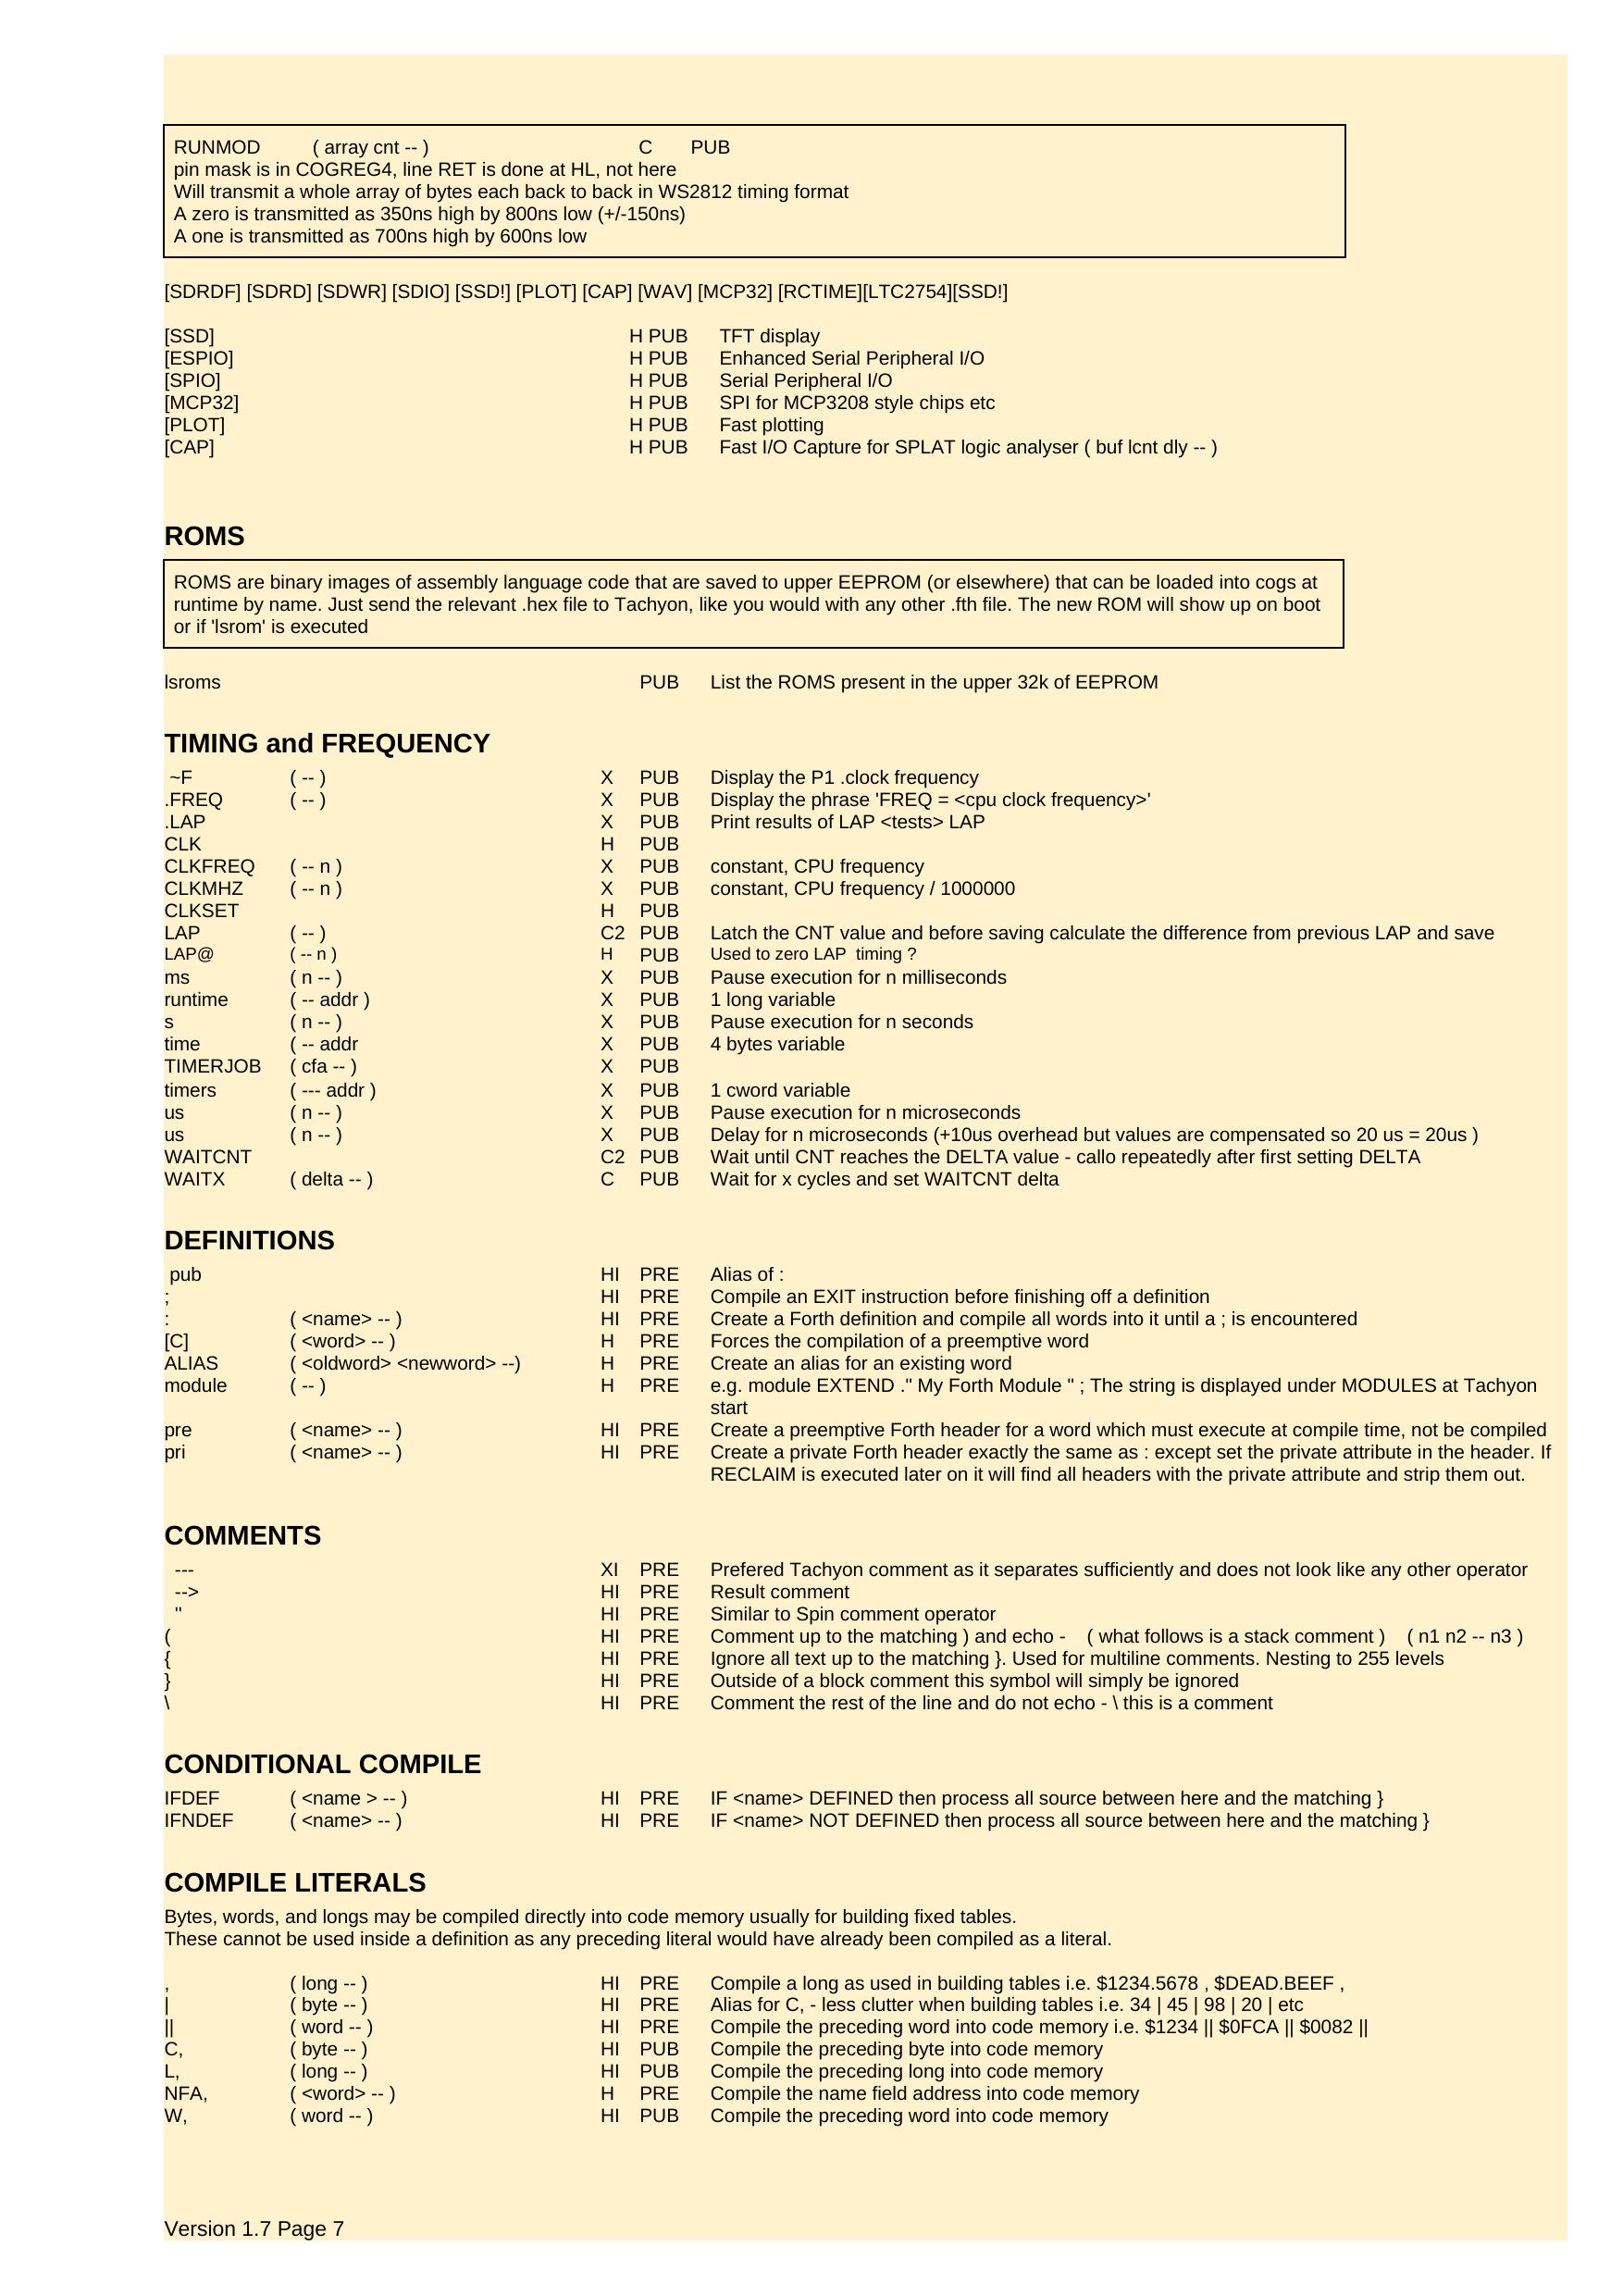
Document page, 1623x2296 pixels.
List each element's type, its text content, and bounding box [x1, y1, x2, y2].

table_header PRE [639, 1787, 711, 1809]
table_cell X [601, 788, 639, 811]
table_cell PUB [639, 1079, 711, 1101]
table_cell PUB [639, 855, 711, 877]
table_cell pri [164, 1441, 290, 1485]
table_cell Wait until CNT reaches the DELTA value - callo repeatedly after first setting DELTA [711, 1146, 1567, 1168]
table_header ( <name > -- ) [290, 1787, 601, 1809]
table_cell X [601, 877, 639, 900]
table_cell PRE [639, 1647, 711, 1669]
text [ESPIO] H PUB Enhanced Serial Peripheral I/O [164, 347, 1567, 369]
table_cell X [601, 1033, 639, 1055]
table_header [290, 1558, 601, 1581]
table_cell Comment the rest of the line and do not echo - \ this is a comment [711, 1692, 1567, 1714]
table_header Compile a long as used in building tables i.e. $1234.5678 , $DEAD.BEEF , [711, 1971, 1567, 1993]
table_cell ( <word> -- ) [290, 2082, 601, 2104]
table_cell module [164, 1374, 290, 1419]
table_cell PRE [639, 1603, 711, 1625]
table_cell us [164, 1123, 290, 1146]
table_cell H [601, 944, 639, 966]
table_cell : [164, 1308, 290, 1330]
table_cell PRE [639, 1419, 711, 1441]
subtitle CONDITIONAL COMPILE [164, 1748, 1567, 1780]
table_cell X [601, 1101, 639, 1123]
table_cell LAP@ [164, 944, 290, 966]
table_cell NFA, [164, 2082, 290, 2104]
subtitle COMPILE LITERALS [164, 1867, 1567, 1897]
table_cell HI [601, 1993, 639, 2016]
text [SDRDF] [SDRD] [SDWR] [SDIO] [SSD!] [PLOT] [CAP] [WAV] [MCP32] [RCTIME][LTC2754][SSD!] [164, 280, 1567, 303]
table_cell PUB [639, 2104, 711, 2127]
text Bytes, words, and longs may be compiled directly into code memory usually for building fixed tables. [164, 1905, 1567, 1927]
table_cell PUB [639, 1011, 711, 1033]
text [CAP] H PUB Fast I/O Capture for SPLAT logic analyser ( buf lcnt dly -- ) [164, 436, 1567, 457]
table_cell [711, 833, 1567, 855]
table_cell PRE [639, 1581, 711, 1603]
table_cell H [601, 1352, 639, 1374]
table_header IF <name> DEFINED then process all source between here and the matching } [711, 1787, 1567, 1809]
subtitle ROMS [164, 520, 1567, 552]
text [SSD] H PUB TFT display [164, 325, 1567, 347]
table_cell Compile the preceding word into code memory [711, 2104, 1567, 2127]
table_cell us [164, 1101, 290, 1123]
table_header HI [601, 1787, 639, 1809]
table_cell timers [164, 1079, 290, 1101]
table_cell ( -- n ) [290, 944, 601, 966]
table_cell [290, 1625, 601, 1647]
table_cell PRE [639, 2016, 711, 2038]
table_header Display the P1 .clock frequency [711, 766, 1567, 788]
table_cell Pause execution for n milliseconds [711, 966, 1567, 988]
table_cell pre [164, 1419, 290, 1441]
table_cell WAITX [164, 1168, 290, 1190]
table_cell HI [601, 2038, 639, 2060]
table_cell CLKFREQ [164, 855, 290, 877]
table_header PRE [639, 1971, 711, 1993]
table_header IFDEF [164, 1787, 290, 1809]
table_header HI [601, 1971, 639, 1993]
table_cell PRE [639, 1441, 711, 1485]
table_cell HI [601, 2060, 639, 2082]
table_cell Forces the compilation of a preemptive word [711, 1330, 1567, 1352]
table_cell HI [601, 1581, 639, 1603]
table_cell HI [601, 1308, 639, 1330]
table_cell CLKMHZ [164, 877, 290, 900]
table_cell ( <name> -- ) [290, 1308, 601, 1330]
table_cell ( -- ) [290, 922, 601, 944]
table_cell PUB [639, 1123, 711, 1146]
table_cell --> [164, 1581, 290, 1603]
table_cell [290, 1285, 601, 1308]
table_cell time [164, 1033, 290, 1055]
table_cell X [601, 1123, 639, 1146]
table_cell ( n -- ) [290, 1011, 601, 1033]
text [PLOT] H PUB Fast plotting [164, 414, 1567, 436]
table_header ROMS are binary images of assembly language code that are saved to upper EEPROM (or elsewhere) that can be loaded into cogs at runtime by name. Just send the relevant .hex file to Tachyon, like you would with any other .fth file. The new ROM will show up on boot or if 'lsrom' is executed [165, 561, 1343, 647]
table_header [290, 671, 601, 693]
table_cell HI [601, 1419, 639, 1441]
table_cell PUB [639, 944, 711, 966]
table_cell runtime [164, 988, 290, 1011]
table_cell PRE [639, 2082, 711, 2104]
table_cell [290, 1669, 601, 1692]
table_cell PUB [639, 2038, 711, 2060]
table_cell ( -- n ) [290, 855, 601, 877]
table_header Alias of : [711, 1263, 1567, 1285]
table_cell ( -- addr ) [290, 988, 601, 1011]
table_cell PUB [639, 788, 711, 811]
table_cell Display the phrase 'FREQ = <cpu clock frequency>' [711, 788, 1567, 811]
table_cell Result comment [711, 1581, 1567, 1603]
table_cell PRE [639, 1692, 711, 1714]
subtitle DEFINITIONS [164, 1224, 1567, 1256]
table_cell Pause execution for n microseconds [711, 1101, 1567, 1123]
table_cell HI [601, 1647, 639, 1669]
subtitle TIMING and FREQUENCY [164, 727, 1567, 759]
table_header XI [601, 1558, 639, 1581]
table_cell X [601, 966, 639, 988]
table_cell Compile an EXIT instruction before finishing off a definition [711, 1285, 1567, 1308]
table_cell PUB [639, 1168, 711, 1190]
table_cell s [164, 1011, 290, 1033]
table_cell CLKSET [164, 900, 290, 922]
table_cell HI [601, 1809, 639, 1831]
table_cell HI [601, 1692, 639, 1714]
table_cell PRE [639, 1374, 711, 1419]
table_cell ( <word> -- ) [290, 1330, 601, 1352]
table_cell ; [164, 1285, 290, 1308]
table_header PUB [639, 671, 711, 693]
table_cell PUB [639, 922, 711, 944]
table_cell H [601, 1330, 639, 1352]
table_cell Comment up to the matching ) and echo - ( what follows is a stack comment ) ( n1 n2 -- n3 ) [711, 1625, 1567, 1647]
table_cell ( n -- ) [290, 1101, 601, 1123]
table_cell PRE [639, 1308, 711, 1330]
table_header RUNMOD ( array cnt -- ) C PUB pin mask is in COGREG4, line RET is done at HL, not here Will transmit a whole array of bytes each back to back in WS2812 timing format A zero is transmitted as 350ns high by 800ns low (+/-150ns) A one is transmitted as 700ns high by 600ns low [165, 126, 1344, 256]
table_cell \ [164, 1692, 290, 1714]
table_cell C, [164, 2038, 290, 2060]
table_cell PUB [639, 988, 711, 1011]
table_cell PRE [639, 1285, 711, 1308]
table_cell X [601, 1055, 639, 1079]
table_cell HI [601, 1669, 639, 1692]
text These cannot be used inside a definition as any preceding literal would have already been compiled as a literal. [164, 1927, 1567, 1949]
table_cell { [164, 1647, 290, 1669]
table_cell HI [601, 1603, 639, 1625]
table_cell ( n -- ) [290, 1123, 601, 1146]
table_cell PUB [639, 1055, 711, 1079]
table_cell ( [164, 1625, 290, 1647]
table_cell W, [164, 2104, 290, 2127]
table_cell PUB [639, 1033, 711, 1055]
table_cell ( byte -- ) [290, 2038, 601, 2060]
table_cell X [601, 1011, 639, 1033]
table_header PRE [639, 1558, 711, 1581]
table_cell e.g. module EXTEND ." My Forth Module " ; The string is displayed under MODULES at Tachyon start [711, 1374, 1567, 1419]
table_cell TIMERJOB [164, 1055, 290, 1079]
table_cell H [601, 833, 639, 855]
table_cell ( word -- ) [290, 2016, 601, 2038]
table_cell HI [601, 1625, 639, 1647]
table_cell X [601, 1079, 639, 1101]
table_cell 4 bytes variable [711, 1033, 1567, 1055]
table_cell X [601, 811, 639, 833]
table_header Prefered Tachyon comment as it separates sufficiently and does not look like any other operator [711, 1558, 1567, 1581]
table_cell ( -- n ) [290, 877, 601, 900]
table_cell ( <name> -- ) [290, 1441, 601, 1485]
table_cell Ignore all text up to the matching }. Used for multiline comments. Nesting to 255 levels [711, 1647, 1567, 1669]
table_cell 1 long variable [711, 988, 1567, 1011]
table_cell [290, 1647, 601, 1669]
table_cell Used to zero LAP timing ? [711, 944, 1567, 966]
table_header lsroms [164, 671, 290, 693]
table_cell | [164, 1993, 290, 2016]
table_cell Create an alias for an existing word [711, 1352, 1567, 1374]
table_cell ( <name> -- ) [290, 1419, 601, 1441]
table_cell ( -- ) [290, 788, 601, 811]
table_header [601, 671, 639, 693]
table_header [290, 1263, 601, 1285]
table_cell [711, 900, 1567, 922]
table_cell PRE [639, 1352, 711, 1374]
table_cell [290, 833, 601, 855]
table_header pub [164, 1263, 290, 1285]
table_cell [290, 1146, 601, 1168]
table_cell .FREQ [164, 788, 290, 811]
table_cell CLK [164, 833, 290, 855]
table_header HI [601, 1263, 639, 1285]
table_header PRE [639, 1263, 711, 1285]
table_cell L, [164, 2060, 290, 2082]
table_cell [290, 1603, 601, 1625]
table_cell ( byte -- ) [290, 1993, 601, 2016]
table_cell Print results of LAP <tests> LAP [711, 811, 1567, 833]
table_cell H [601, 1374, 639, 1419]
text [MCP32] H PUB SPI for MCP3208 style chips etc [164, 391, 1567, 414]
table_cell Compile the preceding long into code memory [711, 2060, 1567, 2082]
table_cell LAP [164, 922, 290, 944]
table_cell PRE [639, 1669, 711, 1692]
table_cell Create a preemptive Forth header for a word which must execute at compile time, not be compiled [711, 1419, 1567, 1441]
table_cell ( <oldword> <newword> --) [290, 1352, 601, 1374]
table_cell Similar to Spin comment operator [711, 1603, 1567, 1625]
table_cell [C] [164, 1330, 290, 1352]
table_cell IF <name> NOT DEFINED then process all source between here and the matching } [711, 1809, 1567, 1831]
table_cell X [601, 988, 639, 1011]
table_cell ( long -- ) [290, 2060, 601, 2082]
table_cell HI [601, 2016, 639, 2038]
table_cell HI [601, 2104, 639, 2127]
table_cell WAITCNT [164, 1146, 290, 1168]
table_cell H [601, 900, 639, 922]
table_cell [290, 811, 601, 833]
table_cell ( --- addr ) [290, 1079, 601, 1101]
table_cell [290, 1581, 601, 1603]
table_cell PUB [639, 833, 711, 855]
table_cell PUB [639, 2060, 711, 2082]
table_header , [164, 1971, 290, 1993]
table_cell HI [601, 1285, 639, 1308]
subtitle COMMENTS [164, 1520, 1567, 1551]
table_cell Compile the preceding word into code memory i.e. $1234 || $0FCA || $0082 || [711, 2016, 1567, 2038]
table_cell PRE [639, 1330, 711, 1352]
table_cell .LAP [164, 811, 290, 833]
table_cell ( -- ) [290, 1374, 601, 1419]
table_cell || [164, 2016, 290, 2038]
table_cell PUB [639, 811, 711, 833]
table_header ~F [164, 766, 290, 788]
table_cell PUB [639, 1146, 711, 1168]
table_cell X [601, 855, 639, 877]
table_cell PUB [639, 900, 711, 922]
table_cell Compile the preceding byte into code memory [711, 2038, 1567, 2060]
table_header --- [164, 1558, 290, 1581]
table_cell PUB [639, 966, 711, 988]
table_header X [601, 766, 639, 788]
table_cell PUB [639, 877, 711, 900]
table_cell Compile the name field address into code memory [711, 2082, 1567, 2104]
table_cell HI [601, 1441, 639, 1485]
table_cell PRE [639, 1993, 711, 2016]
table_header ( -- ) [290, 766, 601, 788]
table_cell PRE [639, 1625, 711, 1647]
table_cell constant, CPU frequency / 1000000 [711, 877, 1567, 900]
table_cell ( -- addr [290, 1033, 601, 1055]
table_cell H [601, 2082, 639, 2104]
table_cell Create a Forth definition and compile all words into it until a ; is encountered [711, 1308, 1567, 1330]
table_cell Create a private Forth header exactly the same as : except set the private attribute in the header. If RECLAIM is executed later on it will find all headers with the private attribute and strip them out. [711, 1441, 1567, 1485]
table_cell ms [164, 966, 290, 988]
table_cell [290, 1692, 601, 1714]
table_cell IFNDEF [164, 1809, 290, 1831]
table_cell Latch the CNT value and before saving calculate the difference from previous LAP and save [711, 922, 1567, 944]
table_cell [711, 1055, 1567, 1079]
table_cell Delay for n microseconds (+10us overhead but values are compensated so 20 us = 20us ) [711, 1123, 1567, 1146]
table_cell Outside of a block comment this symbol will simply be ignored [711, 1669, 1567, 1692]
table_cell } [164, 1669, 290, 1692]
table_cell [290, 900, 601, 922]
table_header ( long -- ) [290, 1971, 601, 1993]
table_cell Alias for C, - less clutter when building tables i.e. 34 | 45 | 98 | 20 | etc [711, 1993, 1567, 2016]
table_cell ( <name> -- ) [290, 1809, 601, 1831]
table_cell 1 cword variable [711, 1079, 1567, 1101]
table_cell ( word -- ) [290, 2104, 601, 2127]
table_cell C2 [601, 1146, 639, 1168]
table_cell PRE [639, 1809, 711, 1831]
table_cell PUB [639, 1101, 711, 1123]
table_header PUB [639, 766, 711, 788]
table_cell Wait for x cycles and set WAITCNT delta [711, 1168, 1567, 1190]
table_cell ( delta -- ) [290, 1168, 601, 1190]
table_cell ( n -- ) [290, 966, 601, 988]
table_cell Pause execution for n seconds [711, 1011, 1567, 1033]
table_cell constant, CPU frequency [711, 855, 1567, 877]
text [SPIO] H PUB Serial Peripheral I/O [164, 369, 1567, 391]
table_header List the ROMS present in the upper 32k of EEPROM [711, 671, 1567, 693]
table_cell '' [164, 1603, 290, 1625]
table_cell C2 [601, 922, 639, 944]
table_cell ( cfa -- ) [290, 1055, 601, 1079]
table_cell ALIAS [164, 1352, 290, 1374]
table_cell C [601, 1168, 639, 1190]
